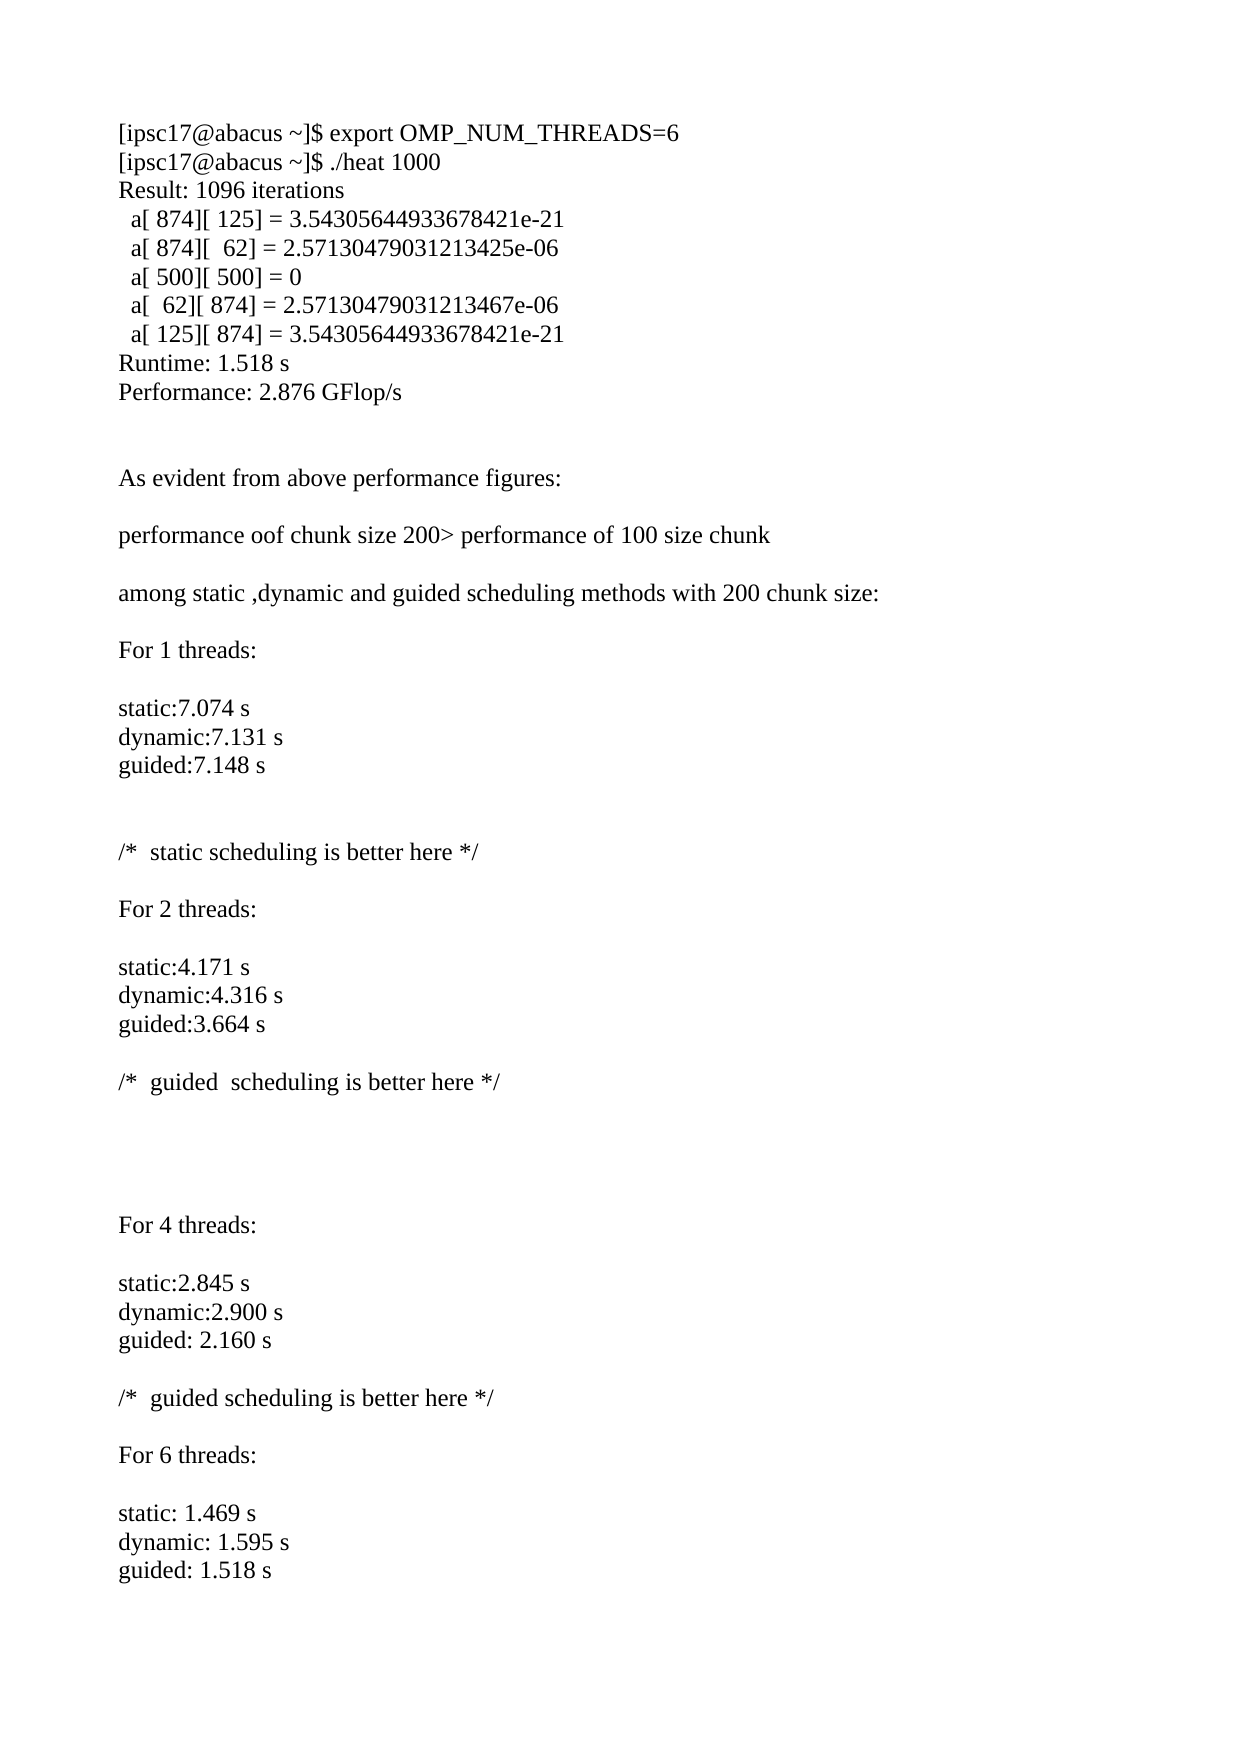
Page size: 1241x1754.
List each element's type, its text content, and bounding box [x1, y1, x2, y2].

text Result: 1096 iterations [118, 176, 1122, 204]
text /* static scheduling is better here */ [118, 837, 1122, 866]
text a[ 62][ 874] = 2.57130479031213467e-06 [118, 291, 1122, 319]
text dynamic:4.316 s [118, 981, 1122, 1009]
text dynamic:7.131 s [118, 722, 1122, 751]
text guided: 2.160 s [118, 1326, 1122, 1354]
text a[ 874][ 62] = 2.57130479031213425e-06 [118, 233, 1122, 262]
text static:2.845 s [118, 1268, 1122, 1297]
text dynamic: 1.595 s [118, 1527, 1122, 1556]
text among static ,dynamic and guided scheduling methods with 200 chunk size: [118, 578, 1122, 607]
text For 1 threads: [118, 636, 1122, 664]
text As evident from above performance figures: [118, 463, 1122, 492]
text /* guided scheduling is better here */ [118, 1067, 1122, 1096]
text performance oof chunk size 200> performance of 100 size chunk [118, 521, 1122, 549]
text For 4 threads: [118, 1211, 1122, 1239]
text a[ 125][ 874] = 3.54305644933678421e-21 [118, 319, 1122, 348]
text [ipsc17@abacus ~]$ ./heat 1000 [118, 147, 1122, 176]
text dynamic:2.900 s [118, 1297, 1122, 1326]
text guided: 1.518 s [118, 1556, 1122, 1584]
text Performance: 2.876 GFlop/s [118, 377, 1122, 406]
text guided:3.664 s [118, 1009, 1122, 1038]
text Runtime: 1.518 s [118, 348, 1122, 377]
text static:4.171 s [118, 952, 1122, 981]
text a[ 874][ 125] = 3.54305644933678421e-21 [118, 204, 1122, 233]
text For 6 threads: [118, 1441, 1122, 1469]
text static: 1.469 s [118, 1498, 1122, 1527]
text guided:7.148 s [118, 751, 1122, 779]
text a[ 500][ 500] = 0 [118, 262, 1122, 291]
text static:7.074 s [118, 693, 1122, 722]
text For 2 threads: [118, 894, 1122, 923]
text [ipsc17@abacus ~]$ export OMP_NUM_THREADS=6 [118, 118, 1122, 147]
text /* guided scheduling is better here */ [118, 1383, 1122, 1412]
